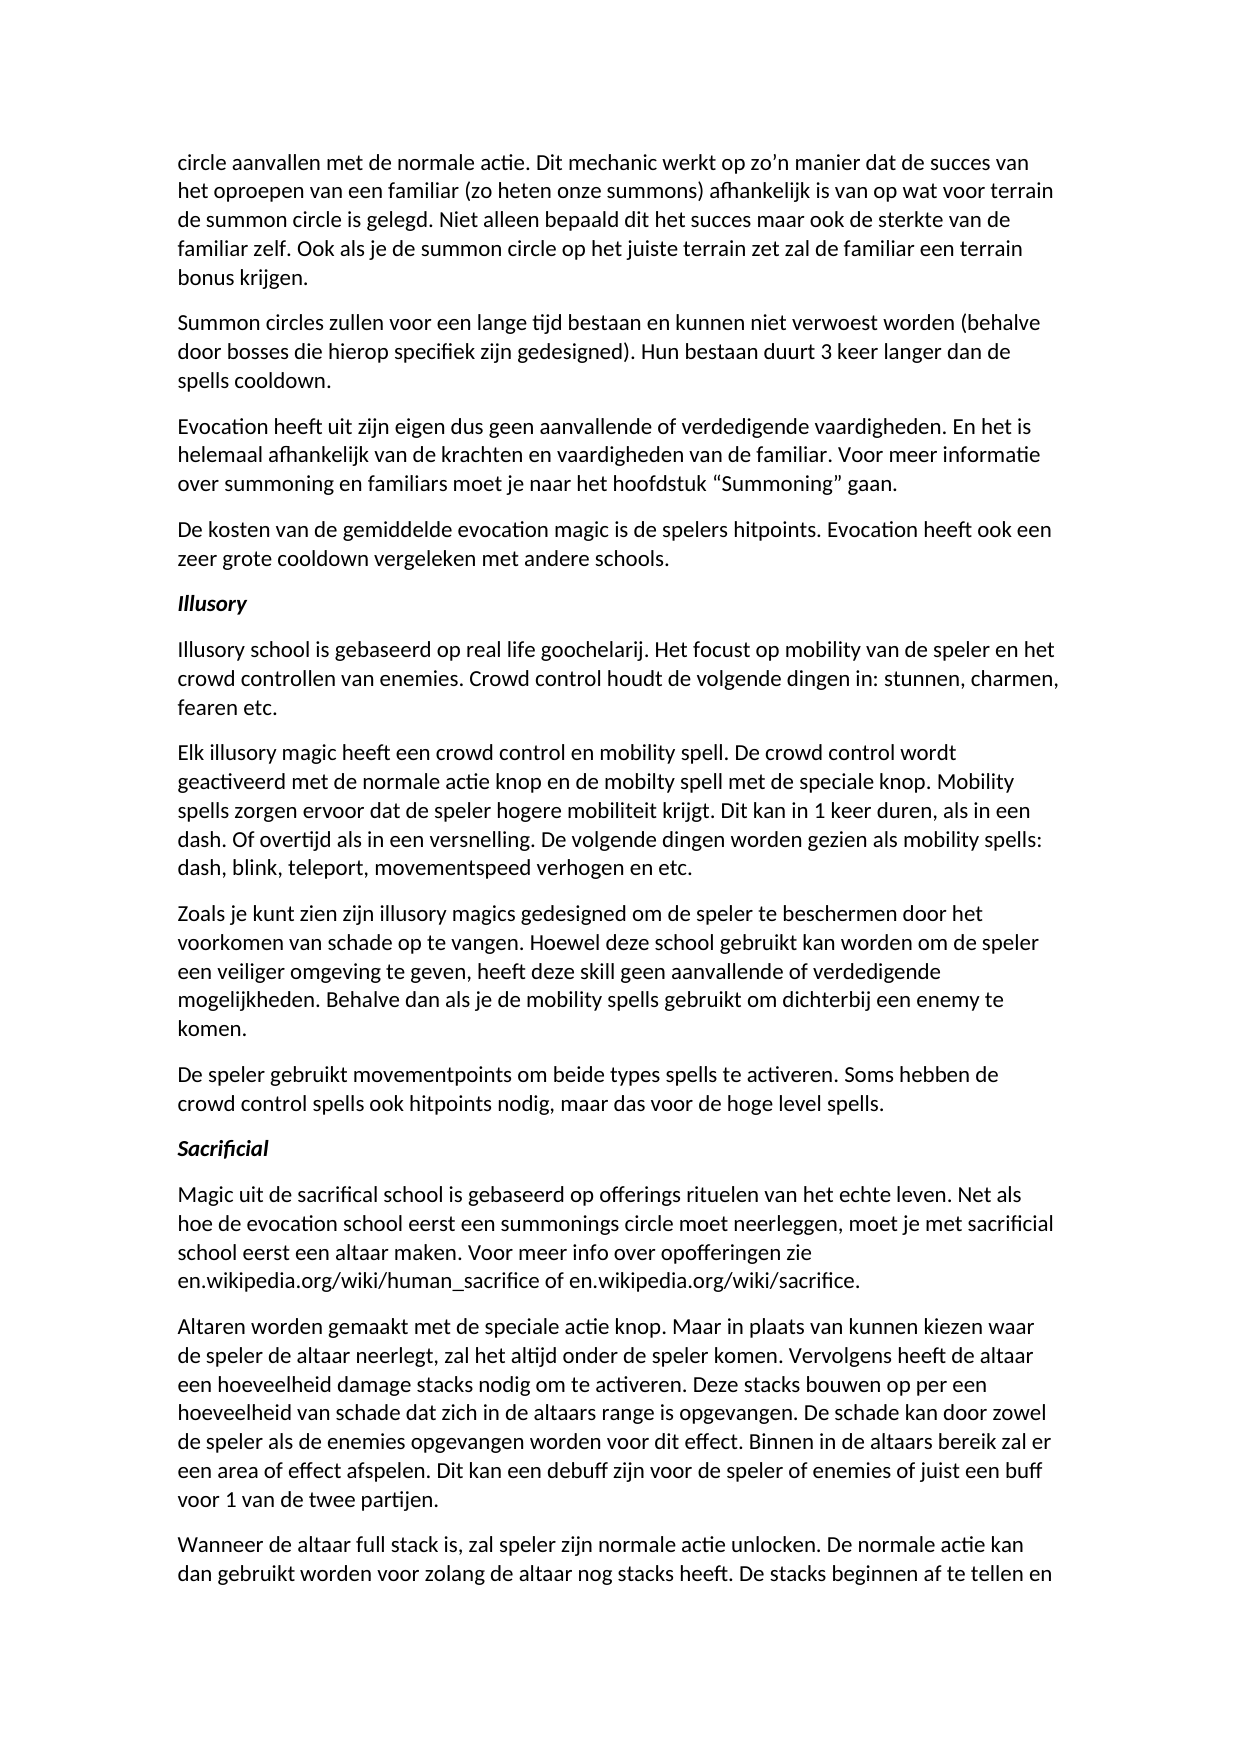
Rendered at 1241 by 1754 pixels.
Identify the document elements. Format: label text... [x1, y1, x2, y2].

text Elk illusory magic heeft een crowd control en mobility spell. De crowd control wordt geactiveerd met de normale actie knop en de mobilty spell met de speciale knop. Mobility spells zorgen ervoor dat de speler hogere mobiliteit krijgt. Dit kan in 1 keer duren, als in een dash. Of overtijd als in een versnelling. De volgende dingen worden gezien als mobility spells: dash, blink, teleport, movementspeed verhogen en etc. [177, 738, 1063, 882]
text De kosten van de gemiddelde evocation magic is de spelers hitpoints. Evocation heeft ook een zeer grote cooldown vergeleken met andere schools. [177, 515, 1063, 572]
text De speler gebruikt movementpoints om beide types spells te activeren. Soms hebben de crowd control spells ook hitpoints nodig, maar das voor de hoge level spells. [177, 1060, 1063, 1117]
text Magic uit de sacrifical school is gebaseerd op offerings rituelen van het echte leven. Net als hoe de evocation school eerst een summonings circle moet neerleggen, moet je met sacrificial school eerst een altaar maken. Voor meer info over opofferingen zie en.wikipedia.org/wiki/human_sacrifice of en.wikipedia.org/wiki/sacrifice. [177, 1180, 1063, 1294]
text Sacrificial [177, 1134, 1063, 1162]
text Summon circles zullen voor een lange tijd bestaan en kunnen niet verwoest worden (behalve door bosses die hierop specifiek zijn gedesigned). Hun bestaan duurt 3 keer langer dan de spells cooldown. [177, 308, 1063, 394]
text Illusory [177, 589, 1063, 617]
text Wanneer de altaar full stack is, zal speler zijn normale actie unlocken. De normale actie kan dan gebruikt worden voor zolang de altaar nog stacks heeft. De stacks beginnen af te tellen en [177, 1531, 1063, 1587]
text Altaren worden gemaakt met de speciale actie knop. Maar in plaats van kunnen kiezen waar de speler de altaar neerlegt, zal het altijd onder de speler komen. Vervolgens heeft de altaar een hoeveelheid damage stacks nodig om te activeren. Deze stacks bouwen op per een hoeveelheid van schade dat zich in de altaars range is opgevangen. De schade kan door zowel de speler als de enemies opgevangen worden voor dit effect. Binnen in de altaars bereik zal er een area of effect afspelen. Dit kan een debuff zijn voor de speler of enemies of juist een buff voor 1 van de twee partijen. [177, 1312, 1063, 1513]
text Evocation heeft uit zijn eigen dus geen aanvallende of verdedigende vaardigheden. En het is helemaal afhankelijk van de krachten en vaardigheden van de familiar. Voor meer informatie over summoning en familiars moet je naar het hoofdstuk “Summoning” gaan. [177, 412, 1063, 497]
text Illusory school is gebaseerd op real life goochelarij. Het focust op mobility van de speler en het crowd controllen van enemies. Crowd control houdt de volgende dingen in: stunnen, charmen, fearen etc. [177, 635, 1063, 721]
text circle aanvallen met de normale actie. Dit mechanic werkt op zo’n manier dat de succes van het oproepen van een familiar (zo heten onze summons) afhankelijk is van op wat voor terrain de summon circle is gelegd. Niet alleen bepaald dit het succes maar ook de sterkte van de familiar zelf. Ook als je de summon circle op het juiste terrain zet zal de familiar een terrain bonus krijgen. [177, 148, 1063, 291]
text Zoals je kunt zien zijn illusory magics gedesigned om de speler te beschermen door het voorkomen van schade op te vangen. Hoewel deze school gebruikt kan worden om de speler een veiliger omgeving te geven, heeft deze skill geen aanvallende of verdedigende mogelijkheden. Behalve dan als je de mobility spells gebruikt om dichterbij een enemy te komen. [177, 899, 1063, 1042]
